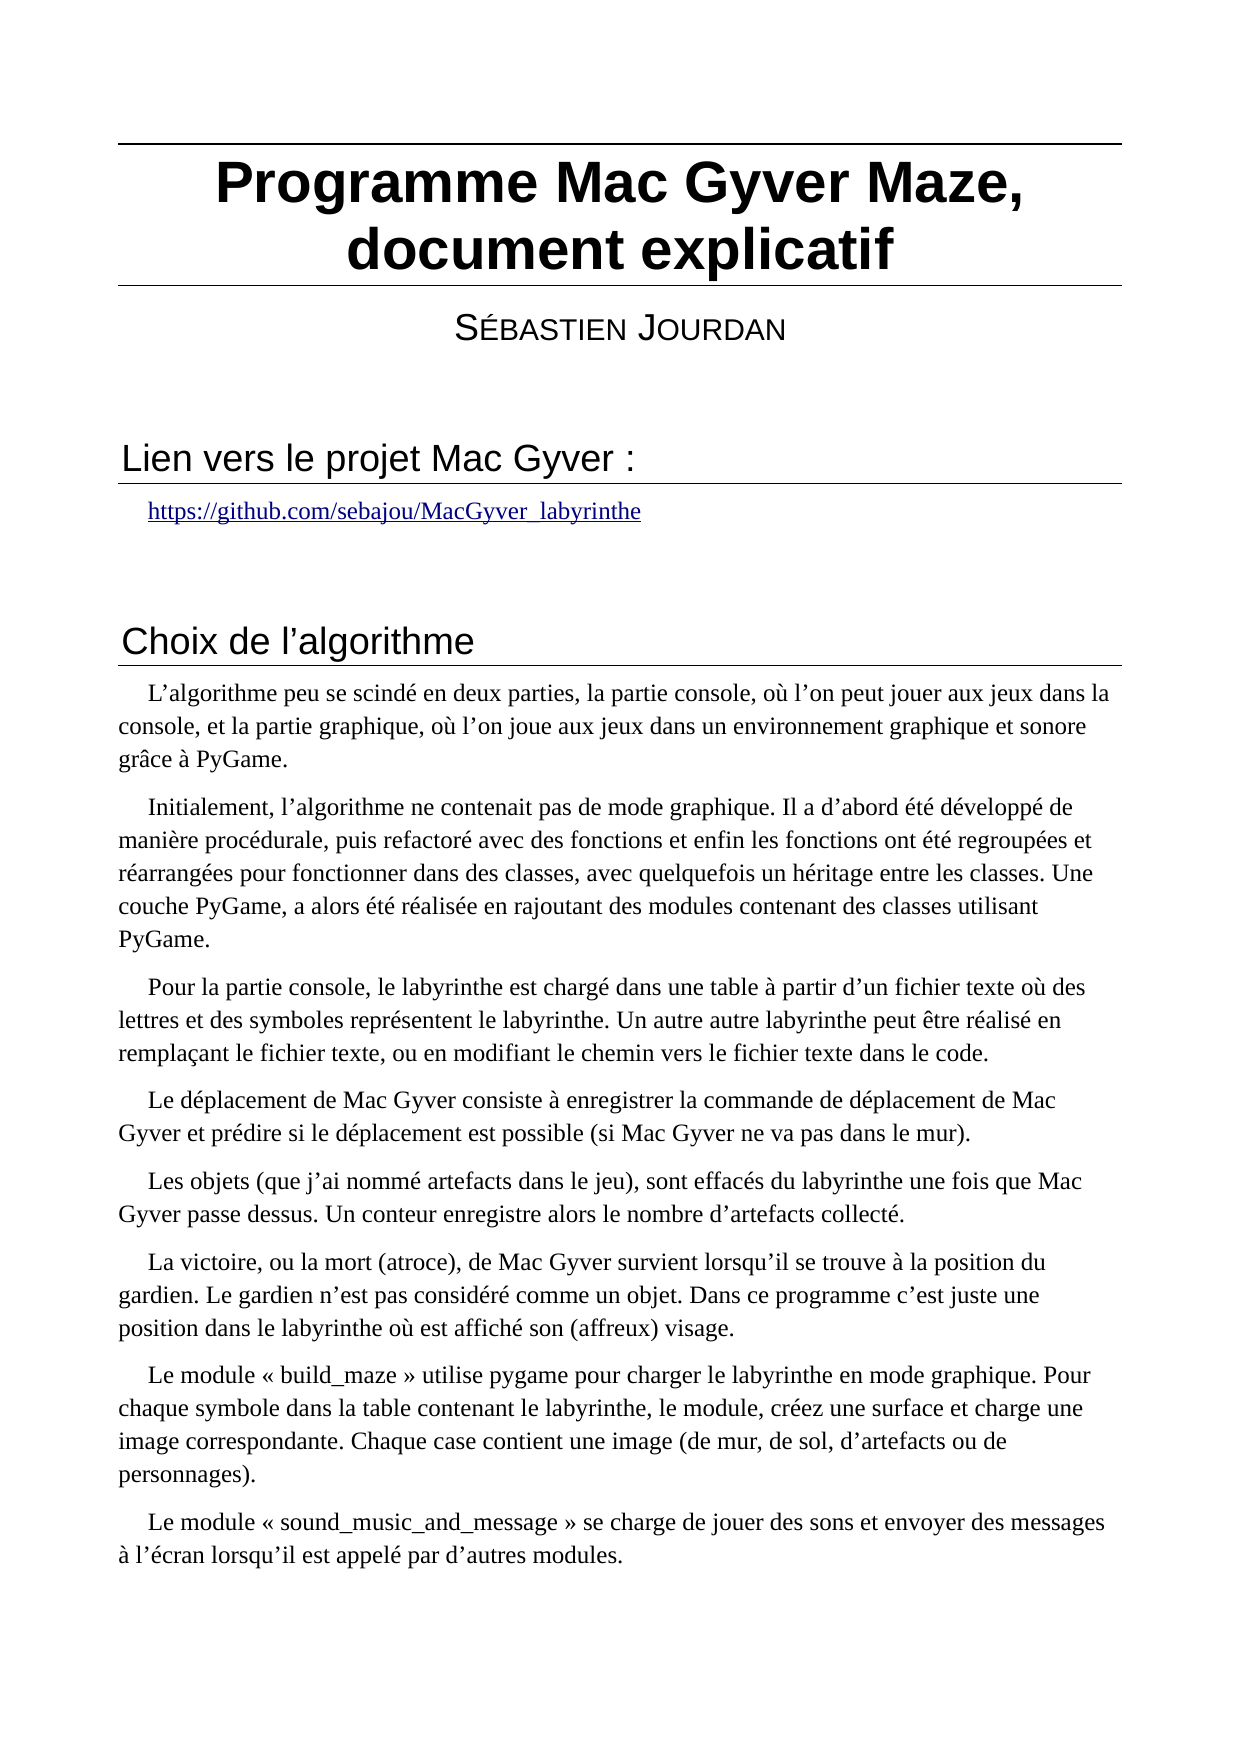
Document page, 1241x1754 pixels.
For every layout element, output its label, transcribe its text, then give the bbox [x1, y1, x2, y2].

text https://github.com/sebajou/MacGyver_labyrinthe [118, 496, 1122, 524]
text Pour la partie console, le labyrinthe est chargé dans une table à partir d’un fichier texte où des lettres et des symboles représentent le labyrinthe. Un autre autre labyrinthe peut être réalisé en remplaçant le fichier texte, ou en modifiant le chemin vers le fichier texte dans le code. [118, 972, 1122, 1067]
title Programme Mac Gyver Maze, document explicatif [118, 145, 1122, 285]
subtitle Lien vers le projet Mac Gyver : [118, 433, 1122, 483]
subtitle Sébastien Jourdan [118, 305, 1122, 348]
text Le module « build_maze » utilise pygame pour charger le labyrinthe en mode graphique. Pour chaque symbole dans la table contenant le labyrinthe, le module, créez une surface et charge une image correspondante. Chaque case contient une image (de mur, de sol, d’artefacts ou de personnages). [118, 1360, 1122, 1488]
text Le module « sound_music_and_message » se charge de jouer des sons et envoyer des messages à l’écran lorsqu’il est appelé par d’autres modules. [118, 1507, 1122, 1569]
subtitle Choix de l’algorithme [118, 616, 1122, 665]
text L’algorithme peu se scindé en deux parties, la partie console, où l’on peut jouer aux jeux dans la console, et la partie graphique, où l’on joue aux jeux dans un environnement graphique et sonore grâce à PyGame. [118, 678, 1122, 773]
text Le déplacement de Mac Gyver consiste à enregistrer la commande de déplacement de Mac Gyver et prédire si le déplacement est possible (si Mac Gyver ne va pas dans le mur). [118, 1085, 1122, 1147]
text La victoire, ou la mort (atroce), de Mac Gyver survient lorsqu’il se trouve à la position du gardien. Le gardien n’est pas considéré comme un objet. Dans ce programme c’est juste une position dans le labyrinthe où est affiché son (affreux) visage. [118, 1247, 1122, 1341]
text Les objets (que j’ai nommé artefacts dans le jeu), sont effacés du labyrinthe une fois que Mac Gyver passe dessus. Un conteur enregistre alors le nombre d’artefacts collecté. [118, 1166, 1122, 1228]
text Initialement, l’algorithme ne contenait pas de mode graphique. Il a d’abord été développé de manière procédurale, puis refactoré avec des fonctions et enfin les fonctions ont été regroupées et réarrangées pour fonctionner dans des classes, avec quelquefois un héritage entre les classes. Une couche PyGame, a alors été réalisée en rajoutant des modules contenant des classes utilisant PyGame. [118, 792, 1122, 953]
